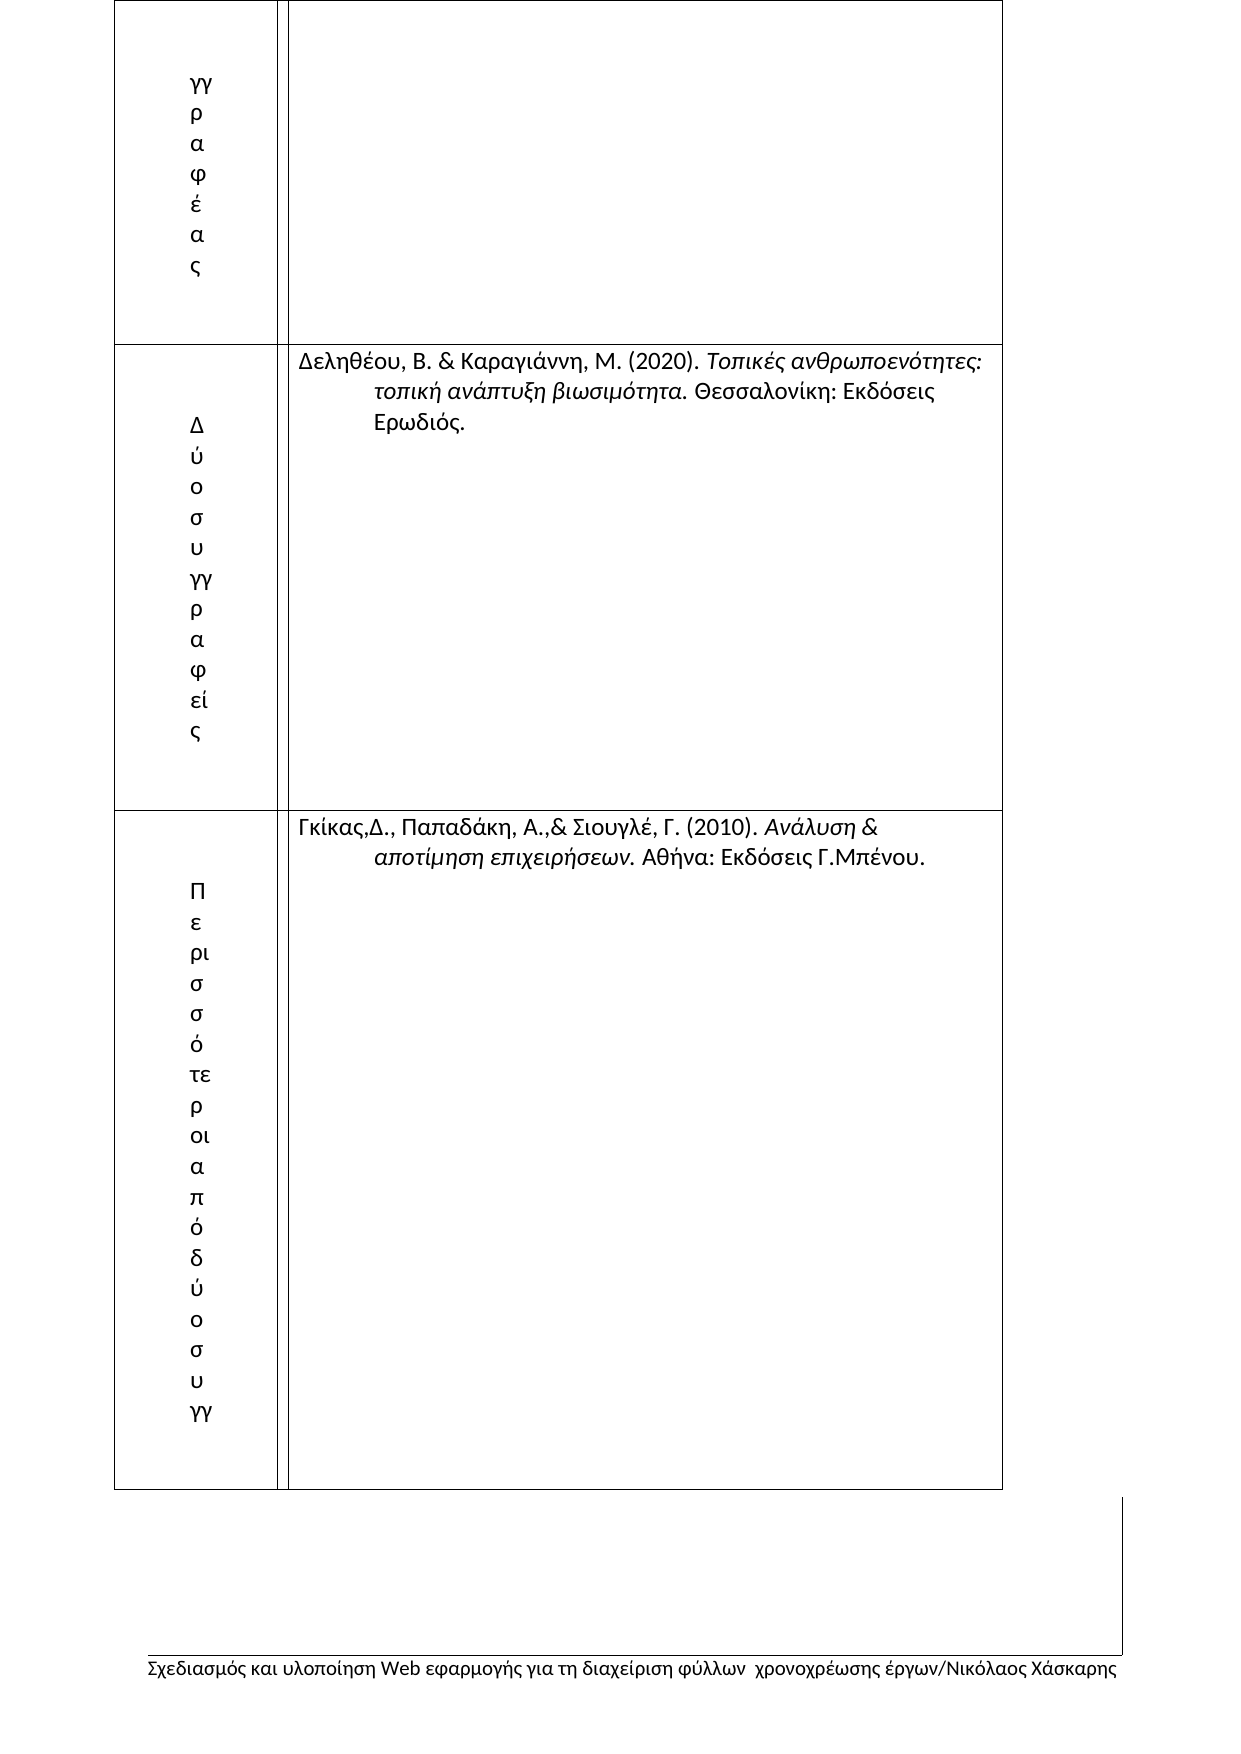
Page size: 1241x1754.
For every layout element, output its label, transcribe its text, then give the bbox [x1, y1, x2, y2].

table_cell Δύο συγγραφείς [115, 345, 277, 810]
table_cell Γκίκας,Δ., Παπαδάκη, Α.,& Σιουγλέ, Γ. (2010). Ανάλυση & αποτίμηση επιχειρήσεων. Αθήνα: Εκδόσεις Γ.Μπένου. [289, 811, 1002, 1489]
table_cell [278, 345, 288, 810]
table_cell γγραφέας [115, 1, 277, 344]
table_cell Περισσότεροι από δύο συγγ [115, 811, 277, 1489]
table_cell [278, 811, 288, 1489]
table_cell [289, 1, 1002, 344]
table_cell [278, 1, 288, 344]
table_cell Δεληθέου, Β. & Καραγιάννη, Μ. (2020). Τοπικές ανθρωποενότητες: τοπική ανάπτυξη βιωσιμότητα. Θεσσαλονίκη: Εκδόσεις Ερωδιός. [289, 345, 1002, 810]
